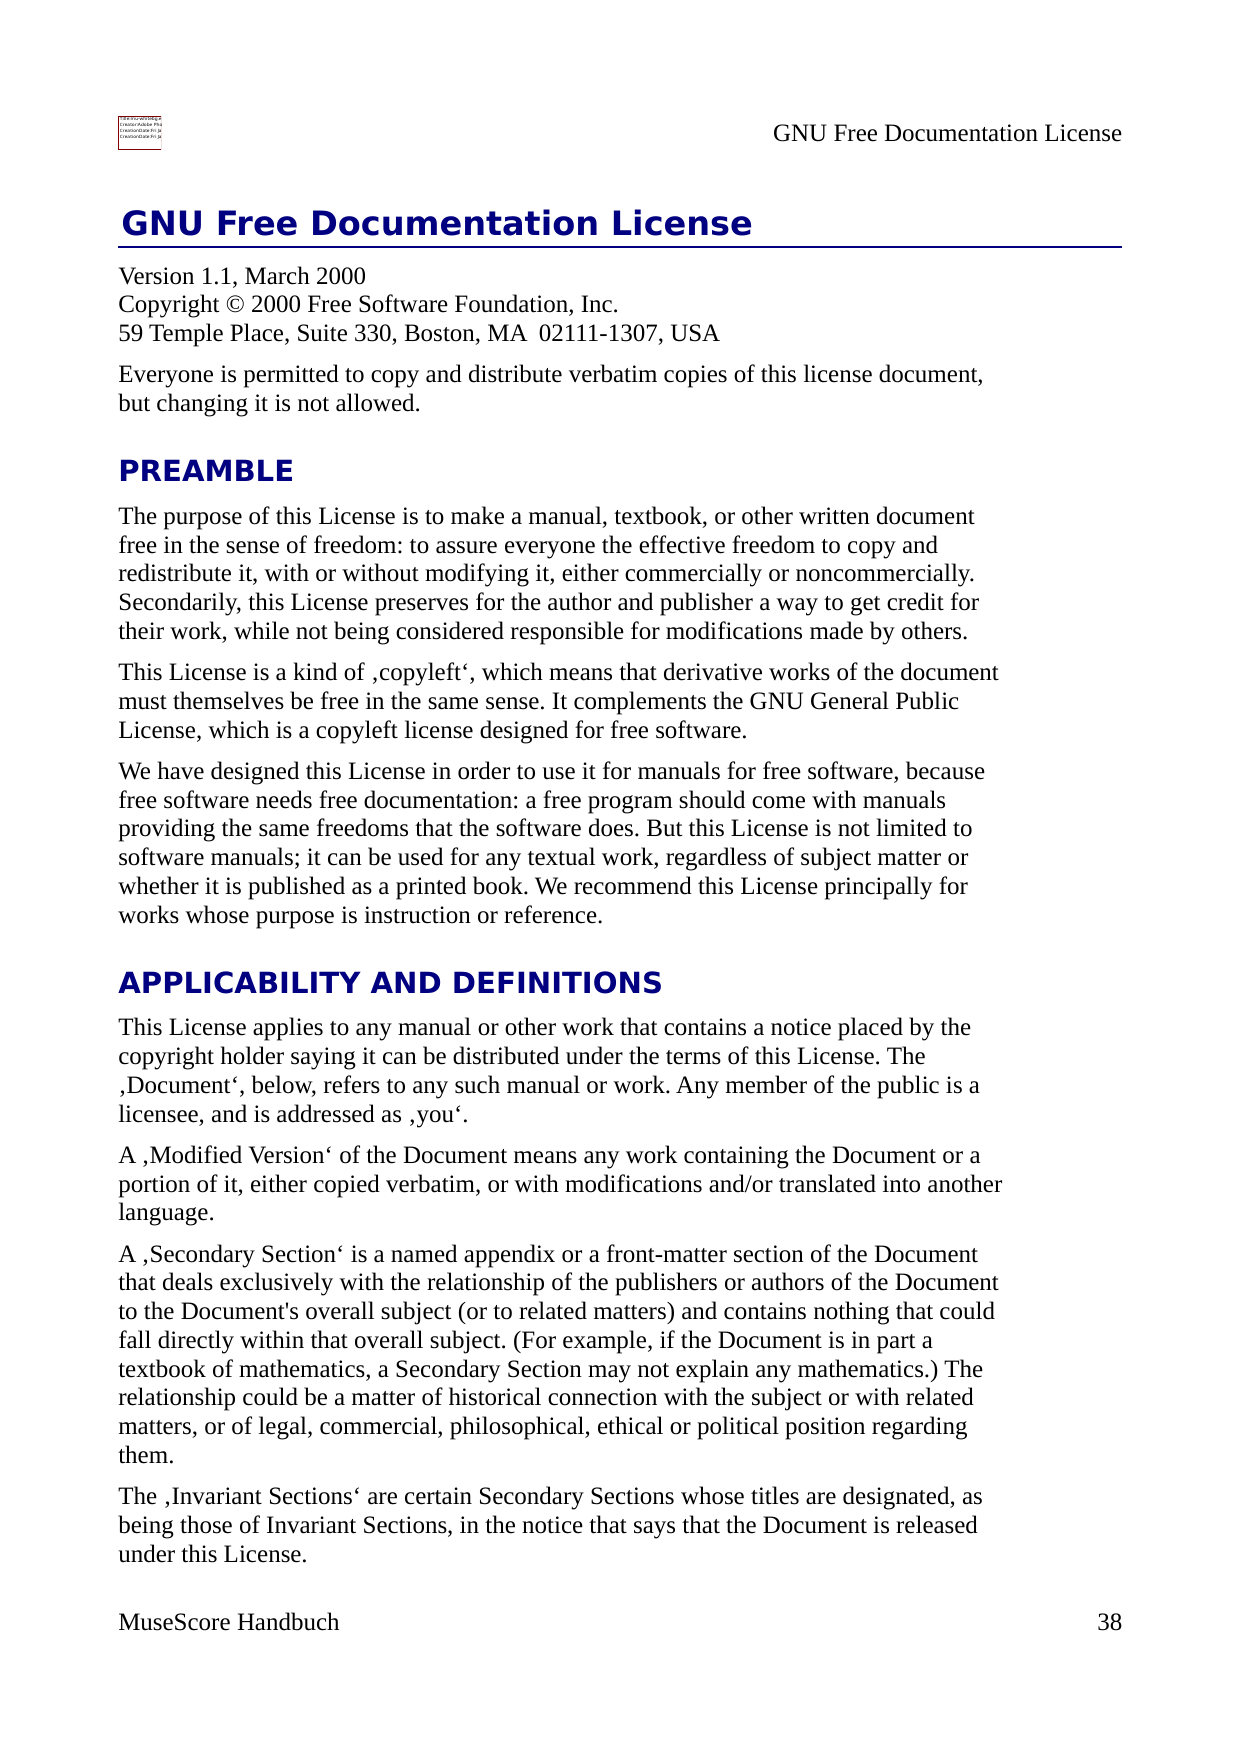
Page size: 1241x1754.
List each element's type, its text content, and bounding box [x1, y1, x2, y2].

text Version 1.1, March 2000 Copyright © 2000 Free Software Foundation, Inc. 59 Temple Place, Suite 330, Boston, MA 02111-1307, USA [118, 261, 1004, 347]
text The ‚Invariant Sections‘ are certain Secondary Sections whose titles are designated, as being those of Invariant Sections, in the notice that says that the Document is released under this License. [118, 1481, 1004, 1567]
text This License is a kind of ‚copyleft‘, which means that derivative works of the document must themselves be free in the same sense. It complements the GNU General Public License, which is a copyleft license designed for free software. [118, 657, 1004, 743]
subtitle GNU Free Documentation License [118, 201, 1122, 246]
text Everyone is permitted to copy and distribute verbatim copies of this license document, but changing it is not allowed. [118, 359, 1004, 417]
text The purpose of this License is to make a manual, textbook, or other written document free in the sense of freedom: to assure everyone the effective freedom to copy and redistribute it, with or without modifying it, either commercially or noncommercially. Secondarily, this License preserves for the author and publisher a way to get credit for their work, while not being considered responsible for modifications made by others. [118, 501, 1004, 645]
text A ‚Secondary Section‘ is a named appendix or a front-matter section of the Document that deals exclusively with the relationship of the publishers or authors of the Document to the Document's overall subject (or to related matters) and contains nothing that could fall directly within that overall subject. (For example, if the Document is in part a textbook of mathematics, a Secondary Section may not explain any mathematics.) The relationship could be a matter of historical connection with the subject or with related matters, or of legal, commercial, philosophical, ethical or political position regarding them. [118, 1239, 1004, 1469]
subtitle APPLICABILITY AND DEFINITIONS [118, 966, 1122, 1000]
text We have designed this License in order to use it for manuals for free software, because free software needs free documentation: a free program should come with manuals providing the same freedoms that the software does. But this License is not limited to software manuals; it can be used for any textual work, regardless of subject matter or whether it is published as a printed book. We recommend this License principally for works whose purpose is instruction or reference. [118, 756, 1004, 928]
subtitle PREAMBLE [118, 454, 1122, 488]
text A ‚Modified Version‘ of the Document means any work containing the Document or a portion of it, either copied verbatim, or with modifications and/or translated into another language. [118, 1140, 1004, 1226]
text This License applies to any manual or other work that contains a notice placed by the copyright holder saying it can be distributed under the terms of this License. The ‚Document‘, below, refers to any such manual or work. Any member of the public is a licensee, and is addressed as ‚you‘. [118, 1012, 1004, 1127]
